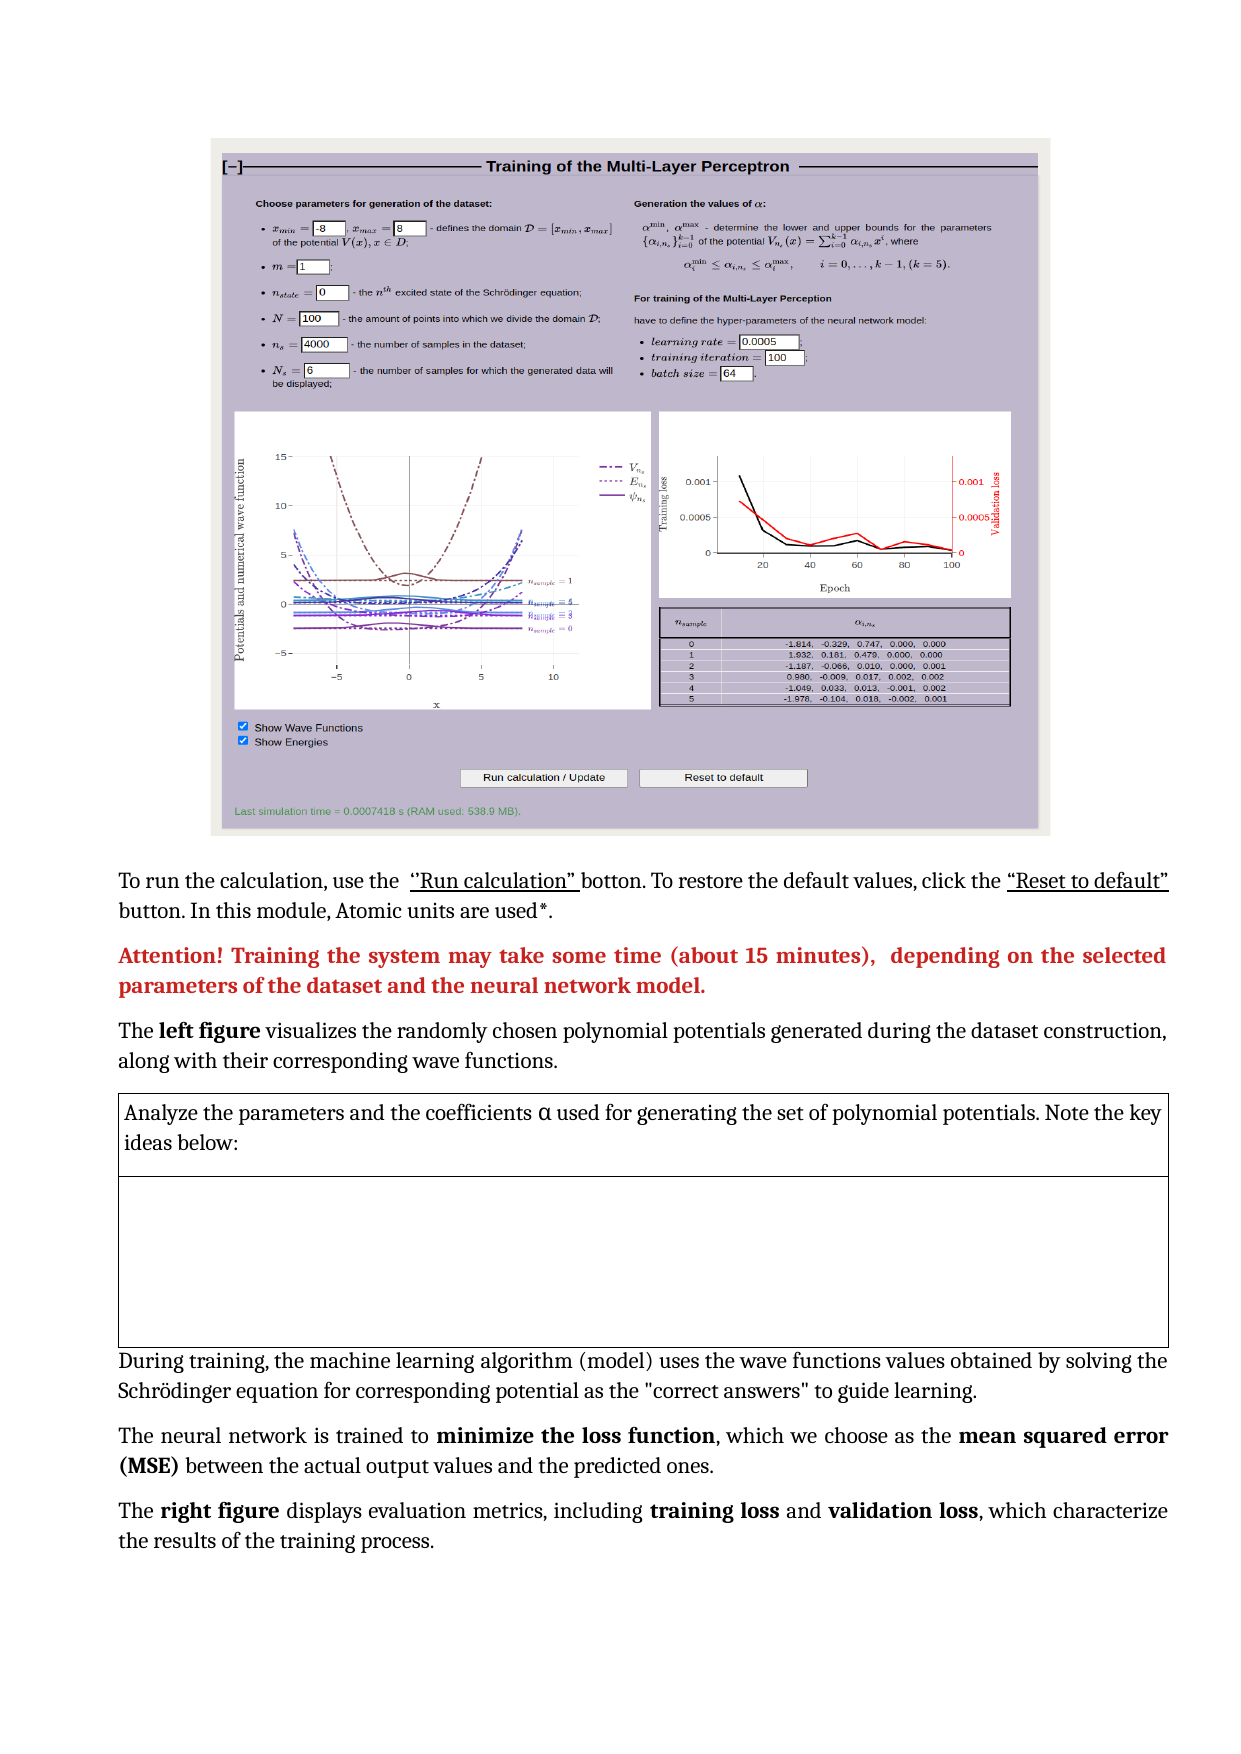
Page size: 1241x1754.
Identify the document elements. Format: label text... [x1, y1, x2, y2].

table_header Analyze the parameters and the coefficients α used for generating the set of polynomial potentials. Note the key ideas below: [119, 1094, 1168, 1176]
text Attention! Training the system may take some time (about 15 minutes), depending on the selected parameters of the dataset and the neural network model. [118, 943, 1169, 999]
text The neural network is trained to minimize the loss function, which we choose as the mean squared error (MSE) between the actual output values and the predicted ones. [118, 1423, 1169, 1479]
text During training, the machine learning algorithm (model) uses the wave functions values obtained by solving the Schrödinger equation for corresponding potential as the "correct answers" to guide learning. [118, 1348, 1169, 1404]
table_cell [119, 1177, 1168, 1347]
picture [210, 138, 1054, 836]
text The left figure visualizes the randomly chosen polynomial potentials generated during the dataset construction, along with their corresponding wave functions. [118, 1018, 1169, 1074]
text To run the calculation, use the ‘’Run calculation” botton. To restore the default values, click the “Reset to default” button. In this module, Atomic units are used*. [118, 868, 1169, 924]
text The right figure displays evaluation metrics, including training loss and validation loss, which characterize the results of the training process. [118, 1498, 1169, 1554]
table_header [118, 118, 1158, 868]
